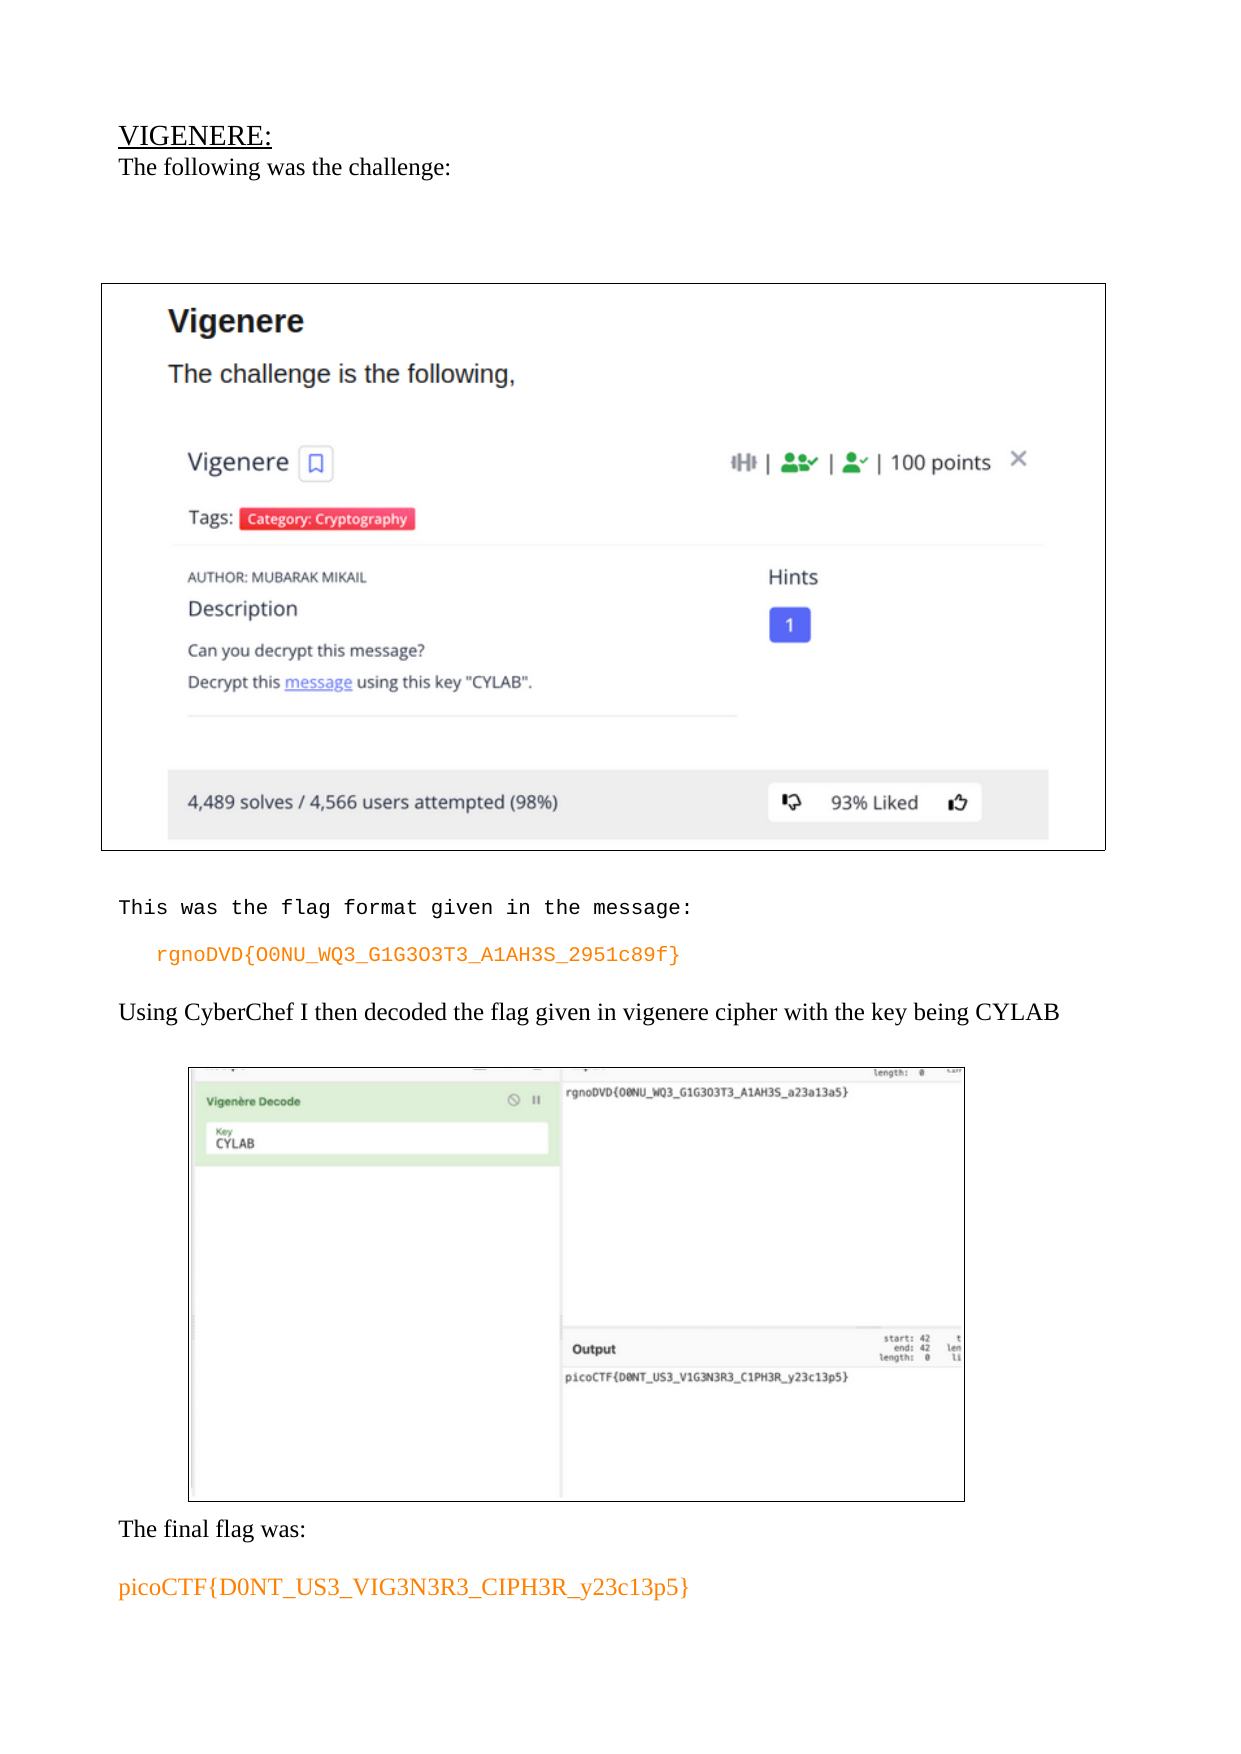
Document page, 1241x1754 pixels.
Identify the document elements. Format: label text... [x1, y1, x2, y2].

text VIGENERE: [118, 118, 1122, 152]
text This was the flag format given in the message: [118, 897, 1122, 921]
text rgnoDVD{O0NU_WQ3_G1G3O3T3_A1AH3S_2951c89f} [118, 944, 1122, 968]
text The final flag was: [118, 1514, 1122, 1543]
text picoCTF{D0NT_US3_VIG3N3R3_CIPH3R_y23c13p5} [118, 1572, 1122, 1601]
picture [191, 1069, 962, 1499]
text The following was the challenge: [118, 152, 1122, 180]
text Using CyberChef I then decoded the flag given in vigenere cipher with the key being CYLAB [118, 997, 1122, 1026]
picture [103, 286, 1102, 847]
